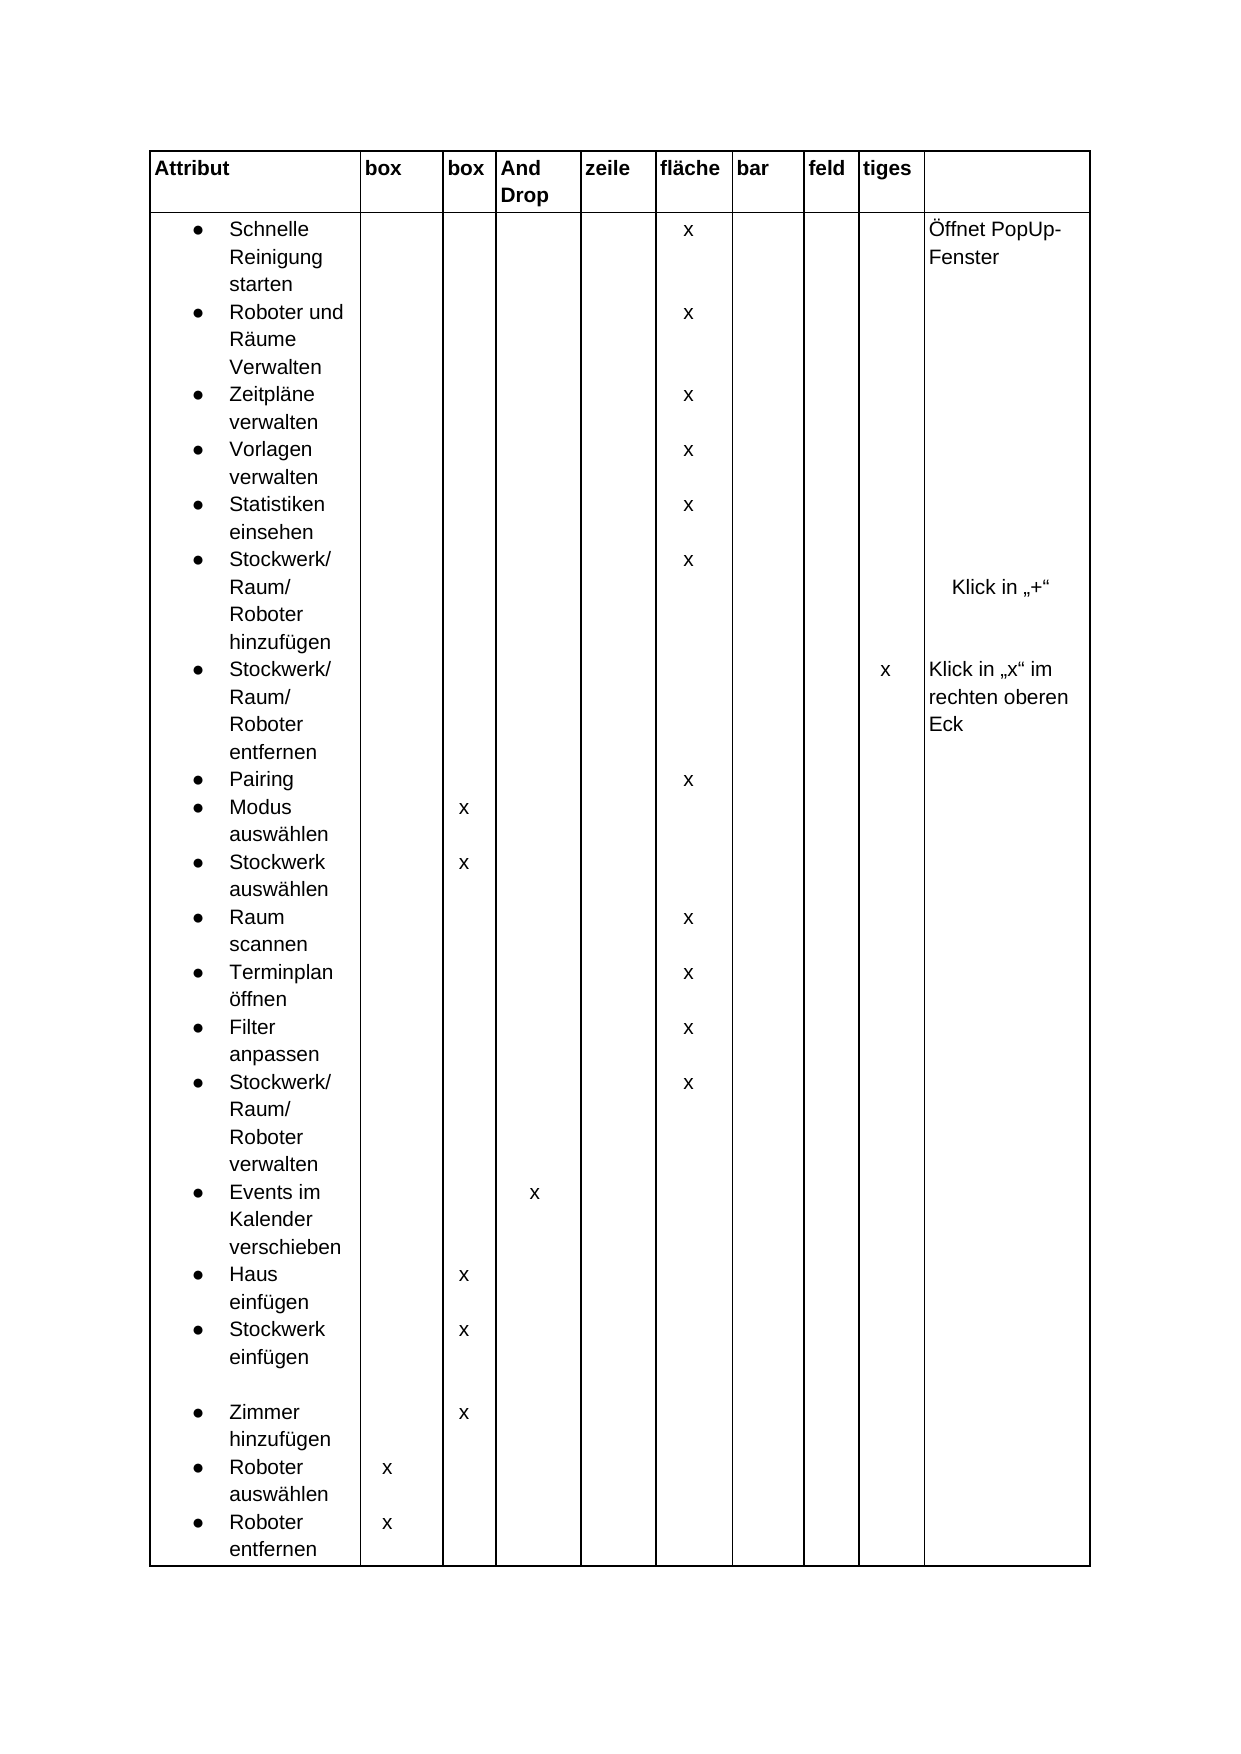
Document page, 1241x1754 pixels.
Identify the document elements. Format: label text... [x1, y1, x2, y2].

table_cell [733, 213, 803, 1565]
table_cell x x [361, 213, 442, 1565]
table_header zeile [582, 152, 655, 211]
table_cell x x x x x x x x x x x [657, 213, 732, 1565]
table_header bar [733, 152, 803, 211]
table_cell [805, 213, 858, 1565]
table_header Attribut [151, 152, 360, 211]
table_cell x [497, 213, 580, 1565]
table_cell Öffnet PopUp-Fenster Klick in „+“ Klick in „x“ im rechten oberen Eck [925, 213, 1089, 1565]
table_header tiges [860, 152, 924, 211]
table_header box [444, 152, 495, 211]
table_cell x x x x x [444, 213, 495, 1565]
table_cell Schnelle Reinigung starten Roboter und Räume Verwalten Zeitpläne verwalten Vorlagen verwalten Statistiken einsehen Stockwerk/ Raum/ Roboter hinzufügen Stockwerk/ Raum/ Roboter entfernen Pairing Modus auswählen Stockwerk auswählen Raum scannen Terminplan öffnen Filter anpassen Stockwerk/ Raum/ Roboter verwalten Events im Kalender verschieben Haus einfügen Stockwerk einfügen Zimmer hinzufügen Roboter auswählen Roboter entfernen [151, 213, 360, 1565]
table_cell [582, 213, 655, 1565]
table_header fläche [657, 152, 732, 211]
table_header box [361, 152, 442, 211]
table_cell x [860, 213, 924, 1565]
table_header And Drop [497, 152, 580, 211]
table_header feld [805, 152, 858, 211]
table_header [925, 152, 1089, 211]
